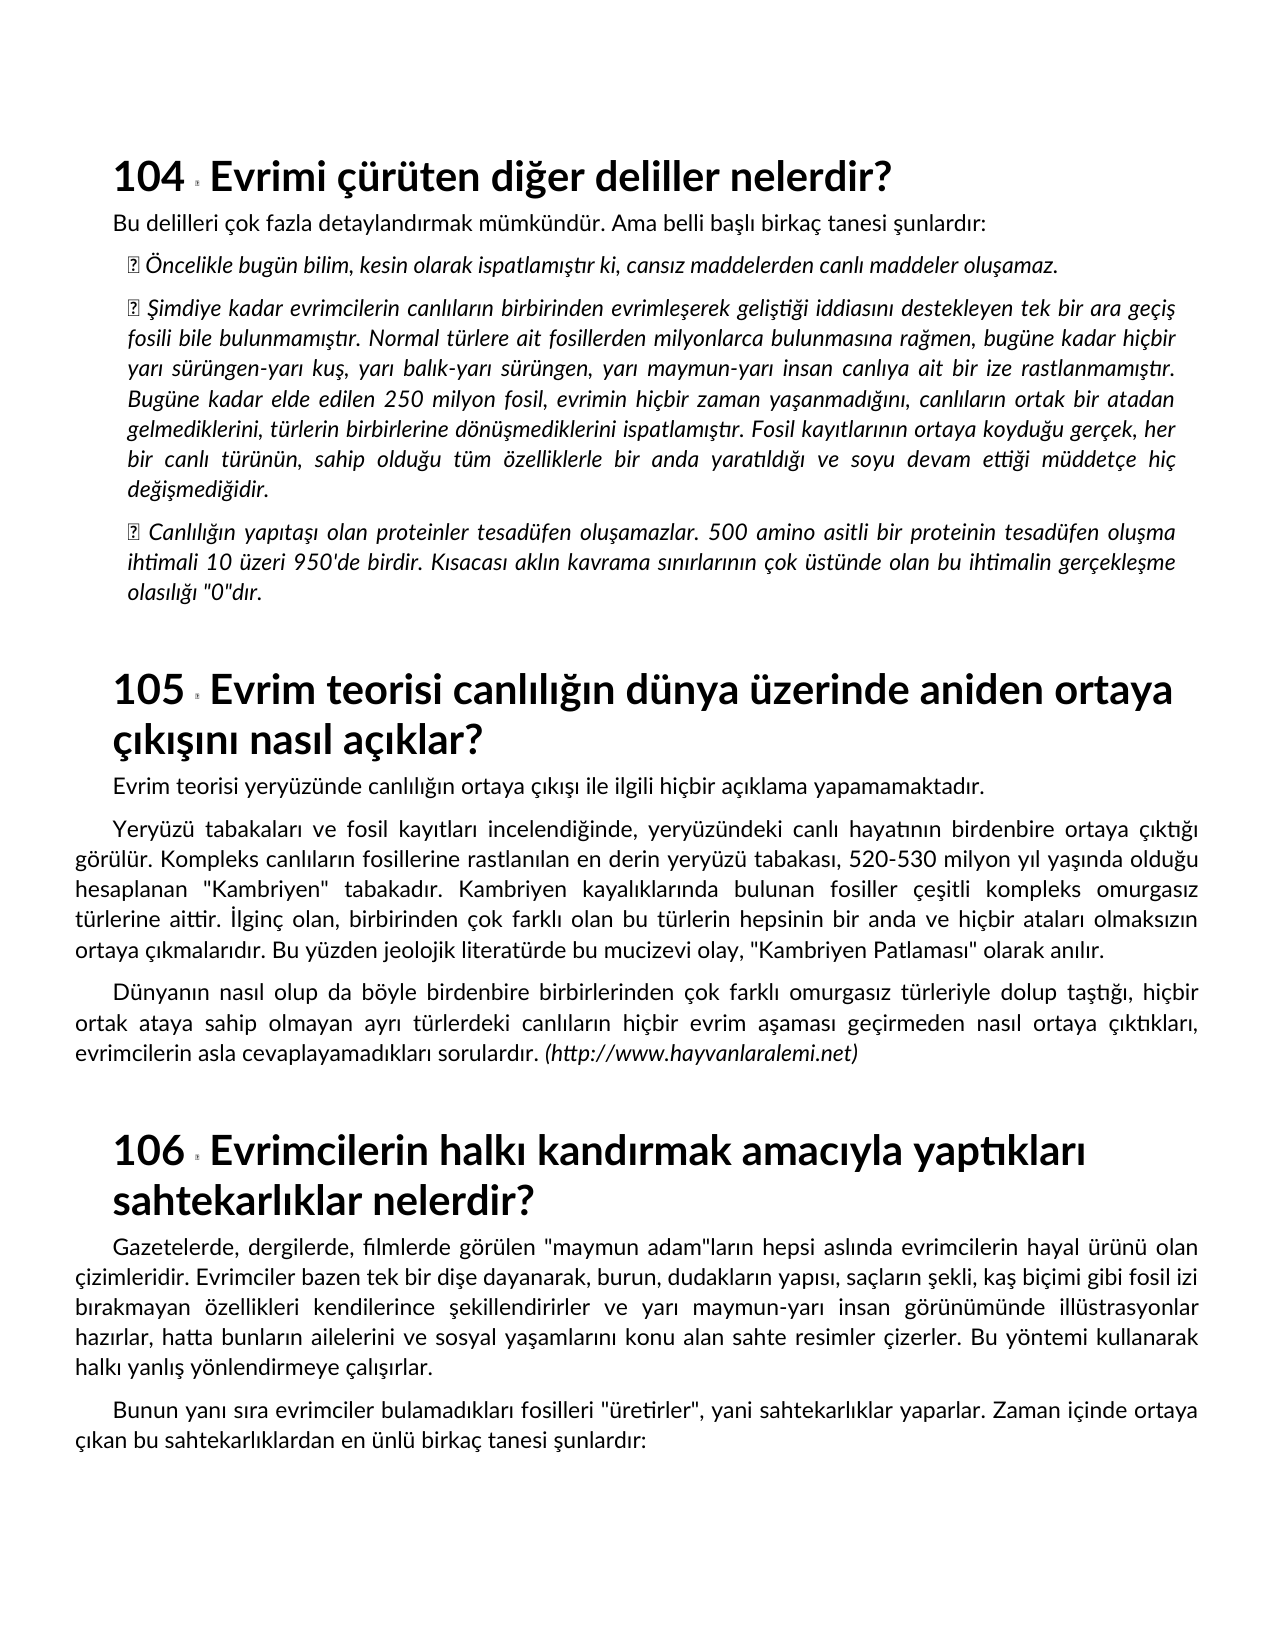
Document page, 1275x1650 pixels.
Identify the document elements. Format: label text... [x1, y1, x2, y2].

text Evrim teorisi yeryüzünde canlılığın ortaya çıkışı ile ilgili hiçbir açıklama yapamamaktadır. [75, 772, 1200, 799]
subtitle 106  Evrimcilerin halkı kandırmak amacıyla yaptıkları sahtekarlıklar nelerdir? [112, 1124, 1200, 1224]
subtitle 105  Evrim teorisi canlılığın dünya üzerinde aniden ortaya çıkışını nasıl açıklar? [112, 663, 1200, 763]
text Bunun yanı sıra evrimciler bulamadıkları fosilleri "üretirler", yani sahtekarlıklar yaparlar. Zaman içinde ortaya çıkan bu sahtekarlıklardan en ünlü birkaç tanesi şunlardır: [75, 1396, 1200, 1453]
subtitle 104  Evrimi çürüten diğer deliller nelerdir? [112, 150, 1200, 200]
text Yeryüzü tabakaları ve fosil kayıtları incelendiğinde, yeryüzündeki canlı hayatının birdenbire ortaya çıktığı görülür. Kompleks canlıların fosillerine rastlanılan en derin yeryüzü tabakası, 520-530 milyon yıl yaşında olduğu hesaplanan "Kambriyen" tabakadır. Kambriyen kayalıklarında bulunan fosiller çeşitli kompleks omurgasız türlerine aittir. İlginç olan, birbirinden çok farklı olan bu türlerin hepsinin bir anda ve hiçbir ataları olmaksızın ortaya çıkmalarıdır. Bu yüzden jeolojik literatürde bu mucizevi olay, "Kambriyen Patlaması" olarak anılır. [75, 814, 1200, 963]
text  Canlılığın yapıtaşı olan proteinler tesadüfen oluşamazlar. 500 amino asitli bir proteinin tesadüfen oluşma ihtimali 10 üzeri 950'de birdir. Kısacası aklın kavrama sınırlarının çok üstünde olan bu ihtimalin gerçekleşme olasılığı "0"dır. [127, 518, 1177, 606]
text Bu delilleri çok fazla detaylandırmak mümkündür. Ama belli başlı birkaç tanesi şunlardır: [75, 208, 1200, 236]
text  Şimdiye kadar evrimcilerin canlıların birbirinden evrimleşerek geliştiği iddiasını destekleyen tek bir ara geçiş fosili bile bulunmamıştır. Normal türlere ait fosillerden milyonlarca bulunmasına rağmen, bugüne kadar hiçbir yarı sürüngen-yarı kuş, yarı balık-yarı sürüngen, yarı maymun-yarı insan canlıya ait bir ize rastlanmamıştır. Bugüne kadar elde edilen 250 milyon fosil, evrimin hiçbir zaman yaşanmadığını, canlıların ortak bir atadan gelmediklerini, türlerin birbirlerine dönüşmediklerini ispatlamıştır. Fosil kayıtlarının ortaya koyduğu gerçek, her bir canlı türünün, sahip olduğu tüm özelliklerle bir anda yaratıldığı ve soyu devam ettiği müddetçe hiç değişmediğidir. [127, 294, 1177, 502]
text Gazetelerde, dergilerde, filmlerde görülen "maymun adam"ların hepsi aslında evrimcilerin hayal ürünü olan çizimleridir. Evrimciler bazen tek bir dişe dayanarak, burun, dudakların yapısı, saçların şekli, kaş biçimi gibi fosil izi bırakmayan özellikleri kendilerince şekillendirirler ve yarı maymun-yarı insan görünümünde illüstrasyonlar hazırlar, hatta bunların ailelerini ve sosyal yaşamlarını konu alan sahte resimler çizerler. Bu yöntemi kullanarak halkı yanlış yönlendirmeye çalışırlar. [75, 1232, 1200, 1381]
text Dünyanın nasıl olup da böyle birdenbire birbirlerinden çok farklı omurgasız türleriyle dolup taştığı, hiçbir ortak ataya sahip olmayan ayrı türlerdeki canlıların hiçbir evrim aşaması geçirmeden nasıl ortaya çıktıkları, evrimcilerin asla cevaplayamadıkları sorulardır. (http://www.hayvanlaralemi.net) [75, 978, 1200, 1066]
text  Öncelikle bugün bilim, kesin olarak ispatlamıştır ki, cansız maddelerden canlı maddeler oluşamaz. [127, 251, 1177, 278]
